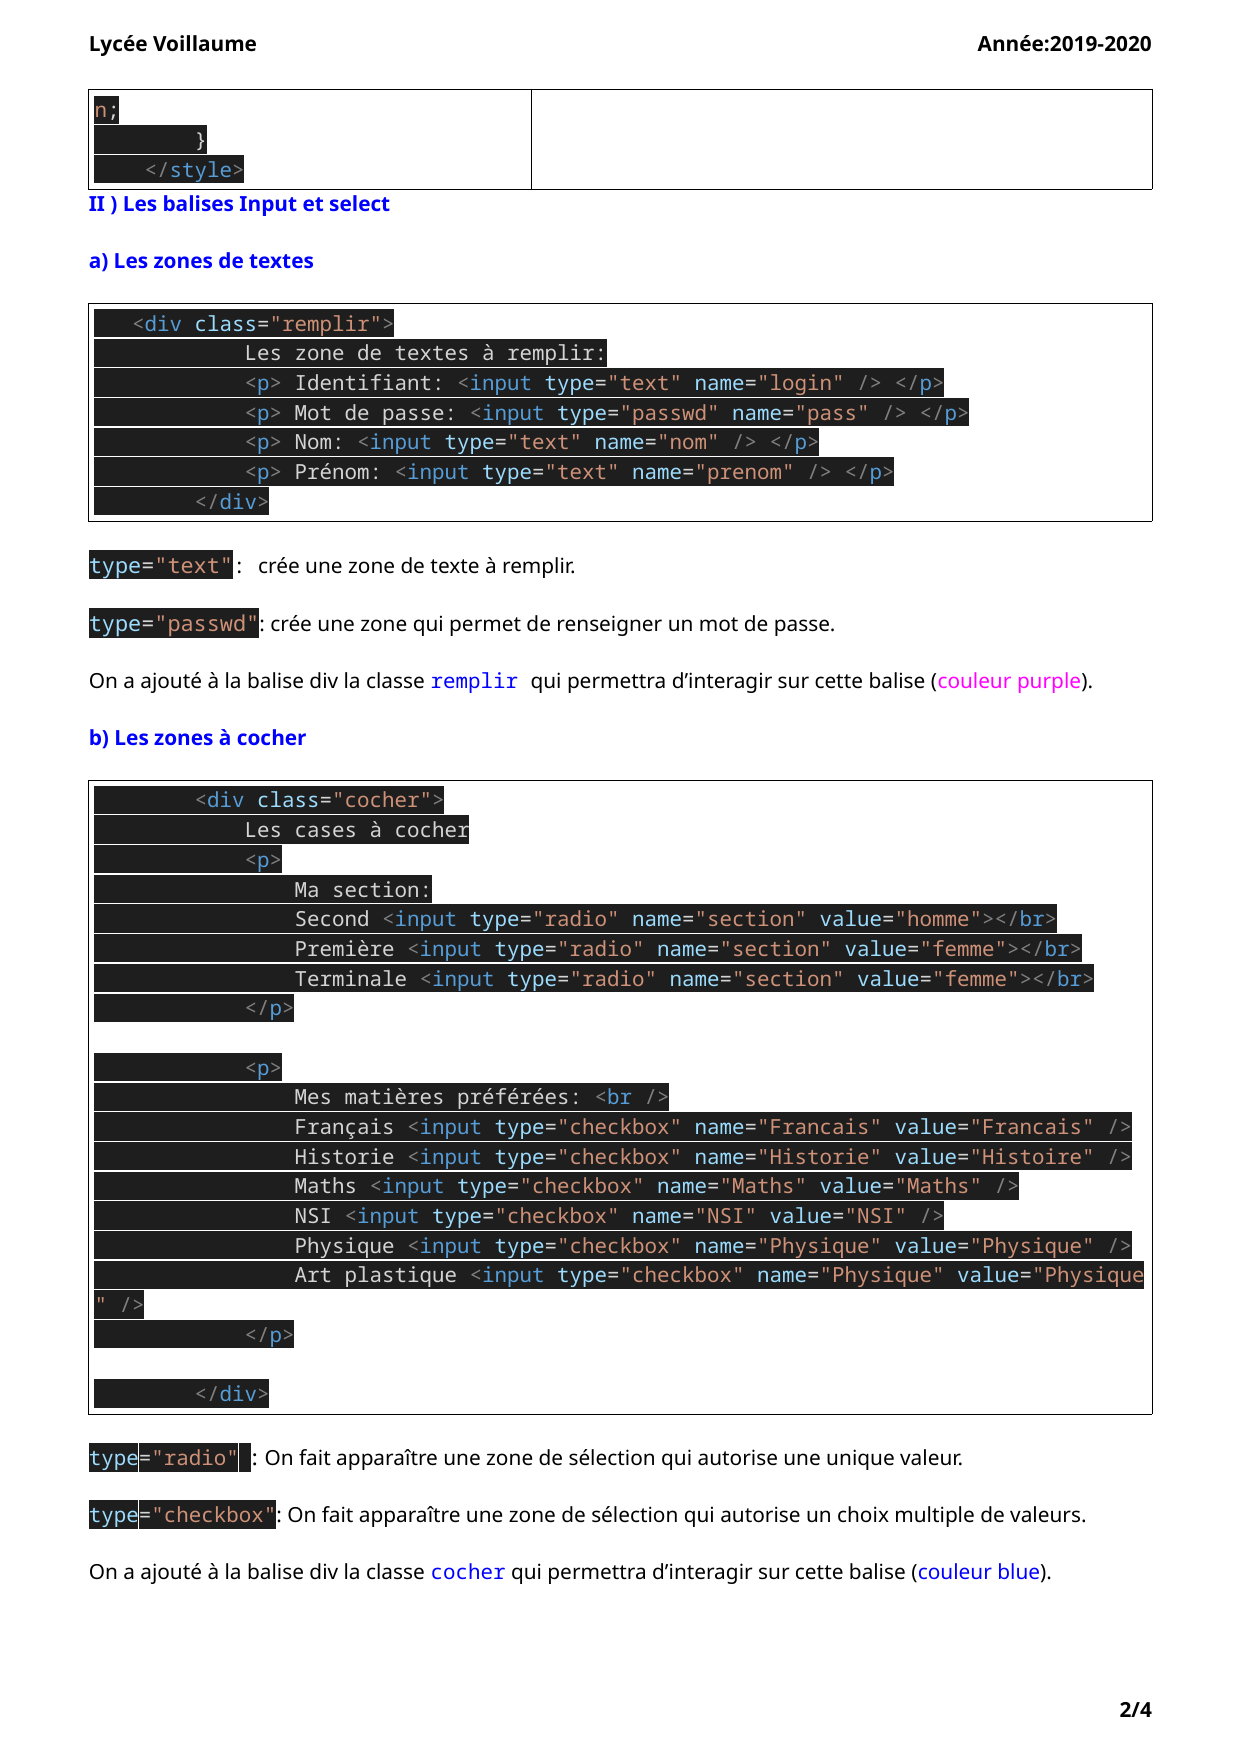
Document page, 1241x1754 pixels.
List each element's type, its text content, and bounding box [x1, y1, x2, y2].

text type="text": crée une zone de texte à remplir. [88, 549, 1152, 579]
text On a ajouté à la balise div la classe remplir qui permettra d’interagir sur cette balise (couleur purple). [88, 666, 1152, 694]
text type="radio" : On fait apparaître une zone de sélection qui autorise une unique valeur. [88, 1442, 1152, 1472]
text type="checkbox": On fait apparaître une zone de sélection qui autorise un choix multiple de valeurs. [88, 1500, 1152, 1529]
text On a ajouté à la balise div la classe cocher qui permettra d’interagir sur cette balise (couleur blue). [88, 1557, 1152, 1586]
text II ) Les balises Input et select [88, 190, 1152, 218]
table_header n; } </style> [89, 90, 531, 189]
text a) Les zones de textes [88, 246, 1152, 274]
table_header <div class="remplir"> Les zone de textes à remplir: <p> Identifiant: <input type="text" name="login" /> </p> <p> Mot de passe: <input type="passwd" name="pass" /> </p> <p> Nom: <input type="text" name="nom" /> </p> <p> Prénom: <input type="text" name="prenom" /> </p> </div> [89, 304, 1152, 521]
text type="passwd": crée une zone qui permet de renseigner un mot de passe. [88, 608, 1152, 638]
text b) Les zones à cocher [88, 723, 1152, 751]
table_header <div class="cocher"> Les cases à cocher <p> Ma section: Second <input type="radio" name="section" value="homme"></br> Première <input type="radio" name="section" value="femme"></br> Terminale <input type="radio" name="section" value="femme"></br> </p> <p> Mes matières préférées: <br /> Français <input type="checkbox" name="Francais" value="Francais" /> Historie <input type="checkbox" name="Historie" value="Histoire" /> Maths <input type="checkbox" name="Maths" value="Maths" /> NSI <input type="checkbox" name="NSI" value="NSI" /> Physique <input type="checkbox" name="Physique" value="Physique" /> Art plastique <input type="checkbox" name="Physique" value="Physique" /> </p> </div> [89, 781, 1152, 1413]
table_header [532, 90, 1152, 189]
